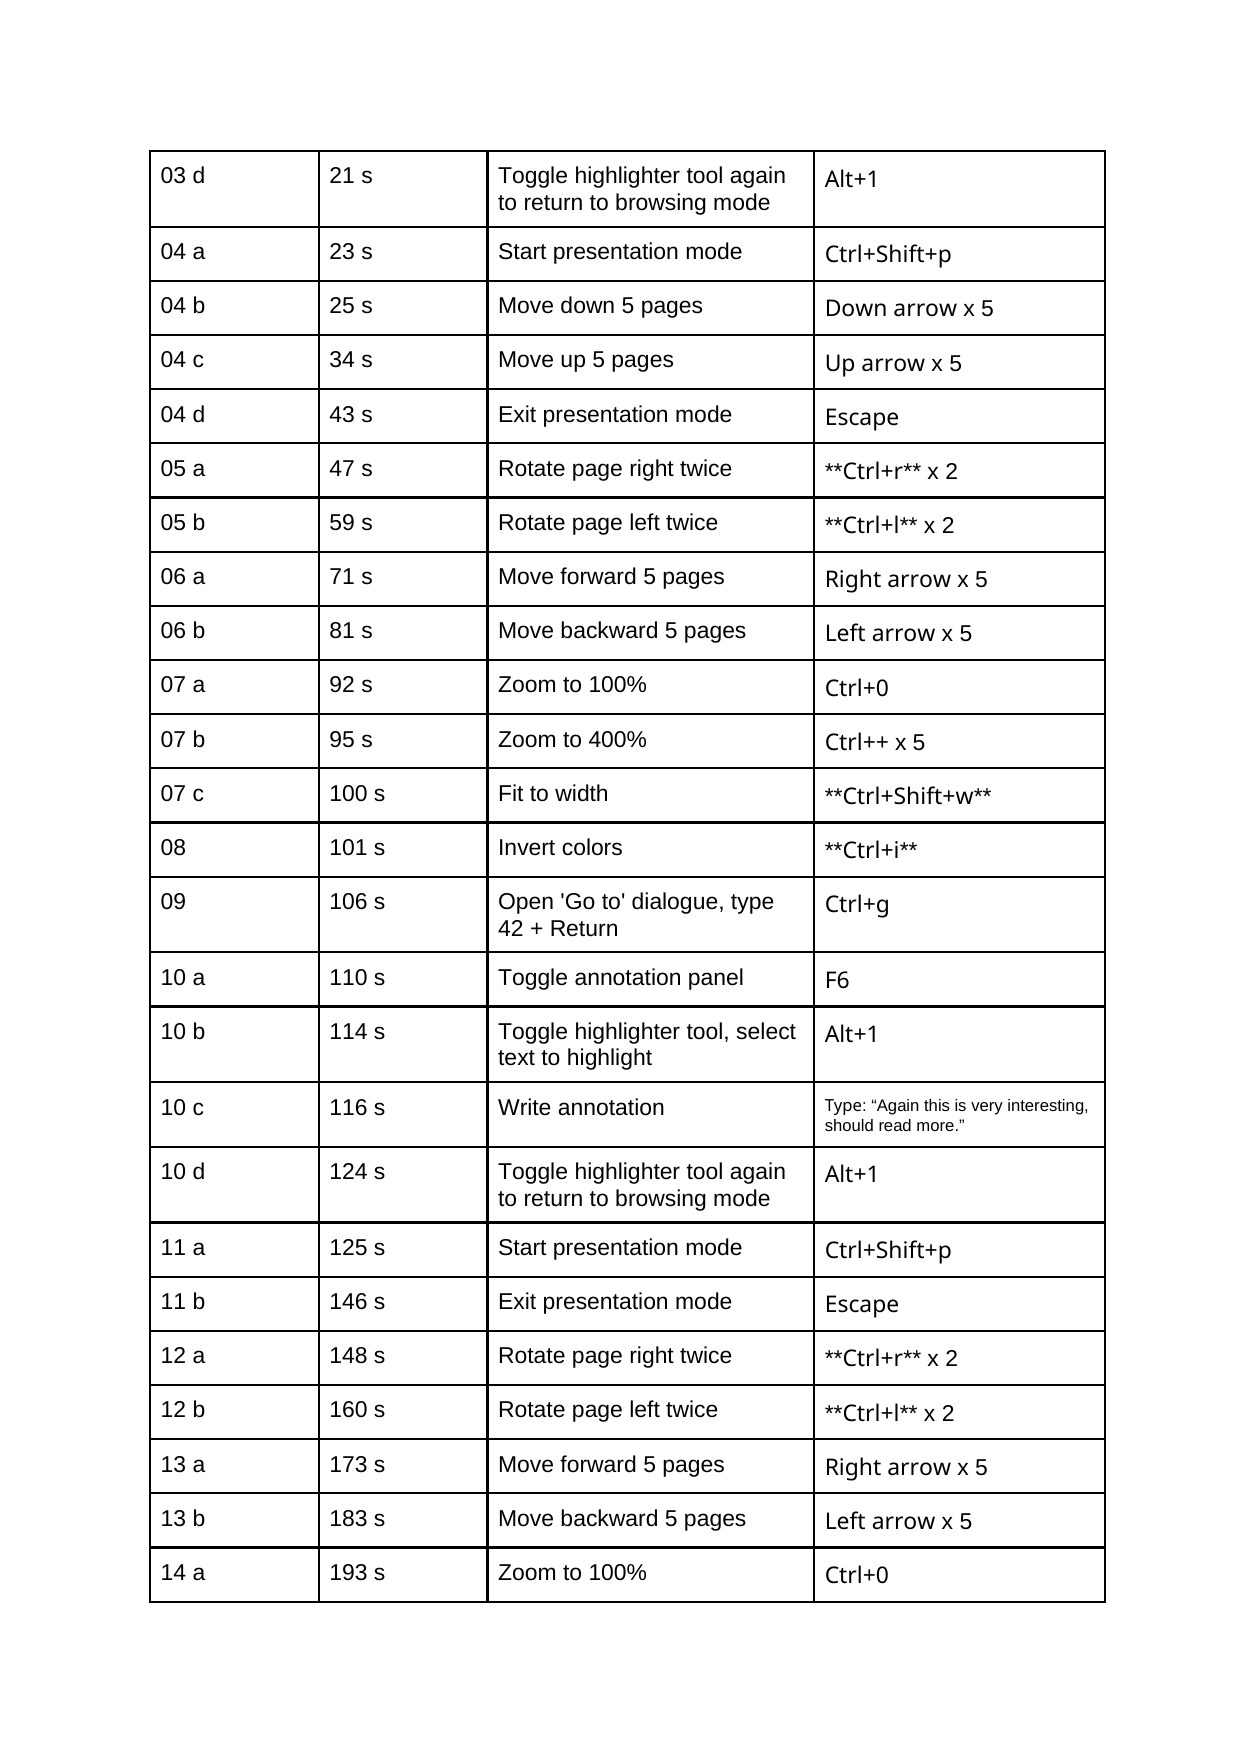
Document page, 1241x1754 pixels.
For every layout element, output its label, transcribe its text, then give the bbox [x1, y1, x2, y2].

table_cell 125 s [320, 1224, 486, 1276]
table_cell 47 s [320, 444, 486, 496]
table_cell Rotate page right twice [489, 444, 813, 496]
table_cell 116 s [320, 1083, 486, 1146]
table_cell Ctrl+0 [815, 661, 1104, 713]
table_cell Rotate page left twice [489, 499, 813, 551]
table_cell Zoom to 400% [489, 715, 813, 767]
table_cell Rotate page left twice [489, 1386, 813, 1438]
table_cell 160 s [320, 1386, 486, 1438]
table_cell 04 a [151, 228, 318, 280]
table_cell 193 s [320, 1549, 486, 1601]
table_cell 05 a [151, 444, 318, 496]
table_cell 95 s [320, 715, 486, 767]
table_cell Ctrl+g [815, 878, 1104, 951]
table_cell 148 s [320, 1332, 486, 1384]
table_cell **Ctrl+l** x 2 [815, 1386, 1104, 1438]
table_cell Down arrow x 5 [815, 282, 1104, 334]
table_cell Toggle highlighter tool again to return to browsing mode [489, 1148, 813, 1221]
table_cell 21 s [320, 152, 486, 226]
table_cell Ctrl+Shift+p [815, 1224, 1104, 1276]
table_cell **Ctrl+l** x 2 [815, 499, 1104, 551]
table_cell Up arrow x 5 [815, 336, 1104, 388]
table_cell Invert colors [489, 824, 813, 876]
table_cell 10 d [151, 1148, 318, 1221]
table_cell 23 s [320, 228, 486, 280]
table_cell 10 c [151, 1083, 318, 1146]
table_cell 09 [151, 878, 318, 951]
table_cell Exit presentation mode [489, 390, 813, 442]
table_cell Move backward 5 pages [489, 1494, 813, 1546]
table_cell 110 s [320, 953, 486, 1005]
table_cell 07 c [151, 769, 318, 821]
table_cell Right arrow x 5 [815, 553, 1104, 605]
table_cell 06 a [151, 553, 318, 605]
table_cell 81 s [320, 607, 486, 659]
table_cell 12 a [151, 1332, 318, 1384]
table_cell 59 s [320, 499, 486, 551]
table_cell Alt+1 [815, 152, 1104, 226]
table_cell Ctrl++ x 5 [815, 715, 1104, 767]
table_cell 04 d [151, 390, 318, 442]
table_cell 04 c [151, 336, 318, 388]
table_cell **Ctrl+r** x 2 [815, 1332, 1104, 1384]
table_cell 06 b [151, 607, 318, 659]
table_cell 114 s [320, 1008, 486, 1081]
table_cell 101 s [320, 824, 486, 876]
table_cell 173 s [320, 1440, 486, 1492]
table_cell 10 b [151, 1008, 318, 1081]
table_cell 11 a [151, 1224, 318, 1276]
table_cell 07 a [151, 661, 318, 713]
table_cell 03 d [151, 152, 318, 226]
table_cell 100 s [320, 769, 486, 821]
table_cell 12 b [151, 1386, 318, 1438]
table_cell Rotate page right twice [489, 1332, 813, 1384]
table_cell 13 b [151, 1494, 318, 1546]
table_cell Escape [815, 390, 1104, 442]
table_cell Move up 5 pages [489, 336, 813, 388]
table_cell Left arrow x 5 [815, 607, 1104, 659]
table_cell 13 a [151, 1440, 318, 1492]
table_cell 11 b [151, 1278, 318, 1330]
table_cell Left arrow x 5 [815, 1494, 1104, 1546]
table_cell F6 [815, 953, 1104, 1005]
table_cell 10 a [151, 953, 318, 1005]
table_cell Toggle annotation panel [489, 953, 813, 1005]
table_cell 43 s [320, 390, 486, 442]
table_cell Alt+1 [815, 1148, 1104, 1221]
table_cell 183 s [320, 1494, 486, 1546]
table_cell Start presentation mode [489, 1224, 813, 1276]
table_cell Toggle highlighter tool again to return to browsing mode [489, 152, 813, 226]
table_cell 14 a [151, 1549, 318, 1601]
table_cell 05 b [151, 499, 318, 551]
table_cell 25 s [320, 282, 486, 334]
table_cell Move backward 5 pages [489, 607, 813, 659]
table_cell Ctrl+0 [815, 1549, 1104, 1601]
table_cell 34 s [320, 336, 486, 388]
table_cell Alt+1 [815, 1008, 1104, 1081]
table_cell **Ctrl+i** [815, 824, 1104, 876]
table_cell **Ctrl+r** x 2 [815, 444, 1104, 496]
table_cell Zoom to 100% [489, 661, 813, 713]
table_cell Move forward 5 pages [489, 1440, 813, 1492]
table_cell 92 s [320, 661, 486, 713]
table_cell 124 s [320, 1148, 486, 1221]
table_cell Write annotation [489, 1083, 813, 1146]
table_cell Start presentation mode [489, 228, 813, 280]
table_cell Ctrl+Shift+p [815, 228, 1104, 280]
table_cell 146 s [320, 1278, 486, 1330]
table_cell Toggle highlighter tool, select text to highlight [489, 1008, 813, 1081]
table_cell Escape [815, 1278, 1104, 1330]
table_cell 04 b [151, 282, 318, 334]
table_cell Move forward 5 pages [489, 553, 813, 605]
table_cell Zoom to 100% [489, 1549, 813, 1601]
table_cell Fit to width [489, 769, 813, 821]
table_cell 08 [151, 824, 318, 876]
table_cell 07 b [151, 715, 318, 767]
table_cell Move down 5 pages [489, 282, 813, 334]
table_cell 71 s [320, 553, 486, 605]
table_cell Open 'Go to' dialogue, type 42 + Return [489, 878, 813, 951]
table_cell Right arrow x 5 [815, 1440, 1104, 1492]
table_cell Type: “Again this is very interesting, should read more.” [815, 1083, 1104, 1146]
table_cell 106 s [320, 878, 486, 951]
table_cell Exit presentation mode [489, 1278, 813, 1330]
table_cell **Ctrl+Shift+w** [815, 769, 1104, 821]
